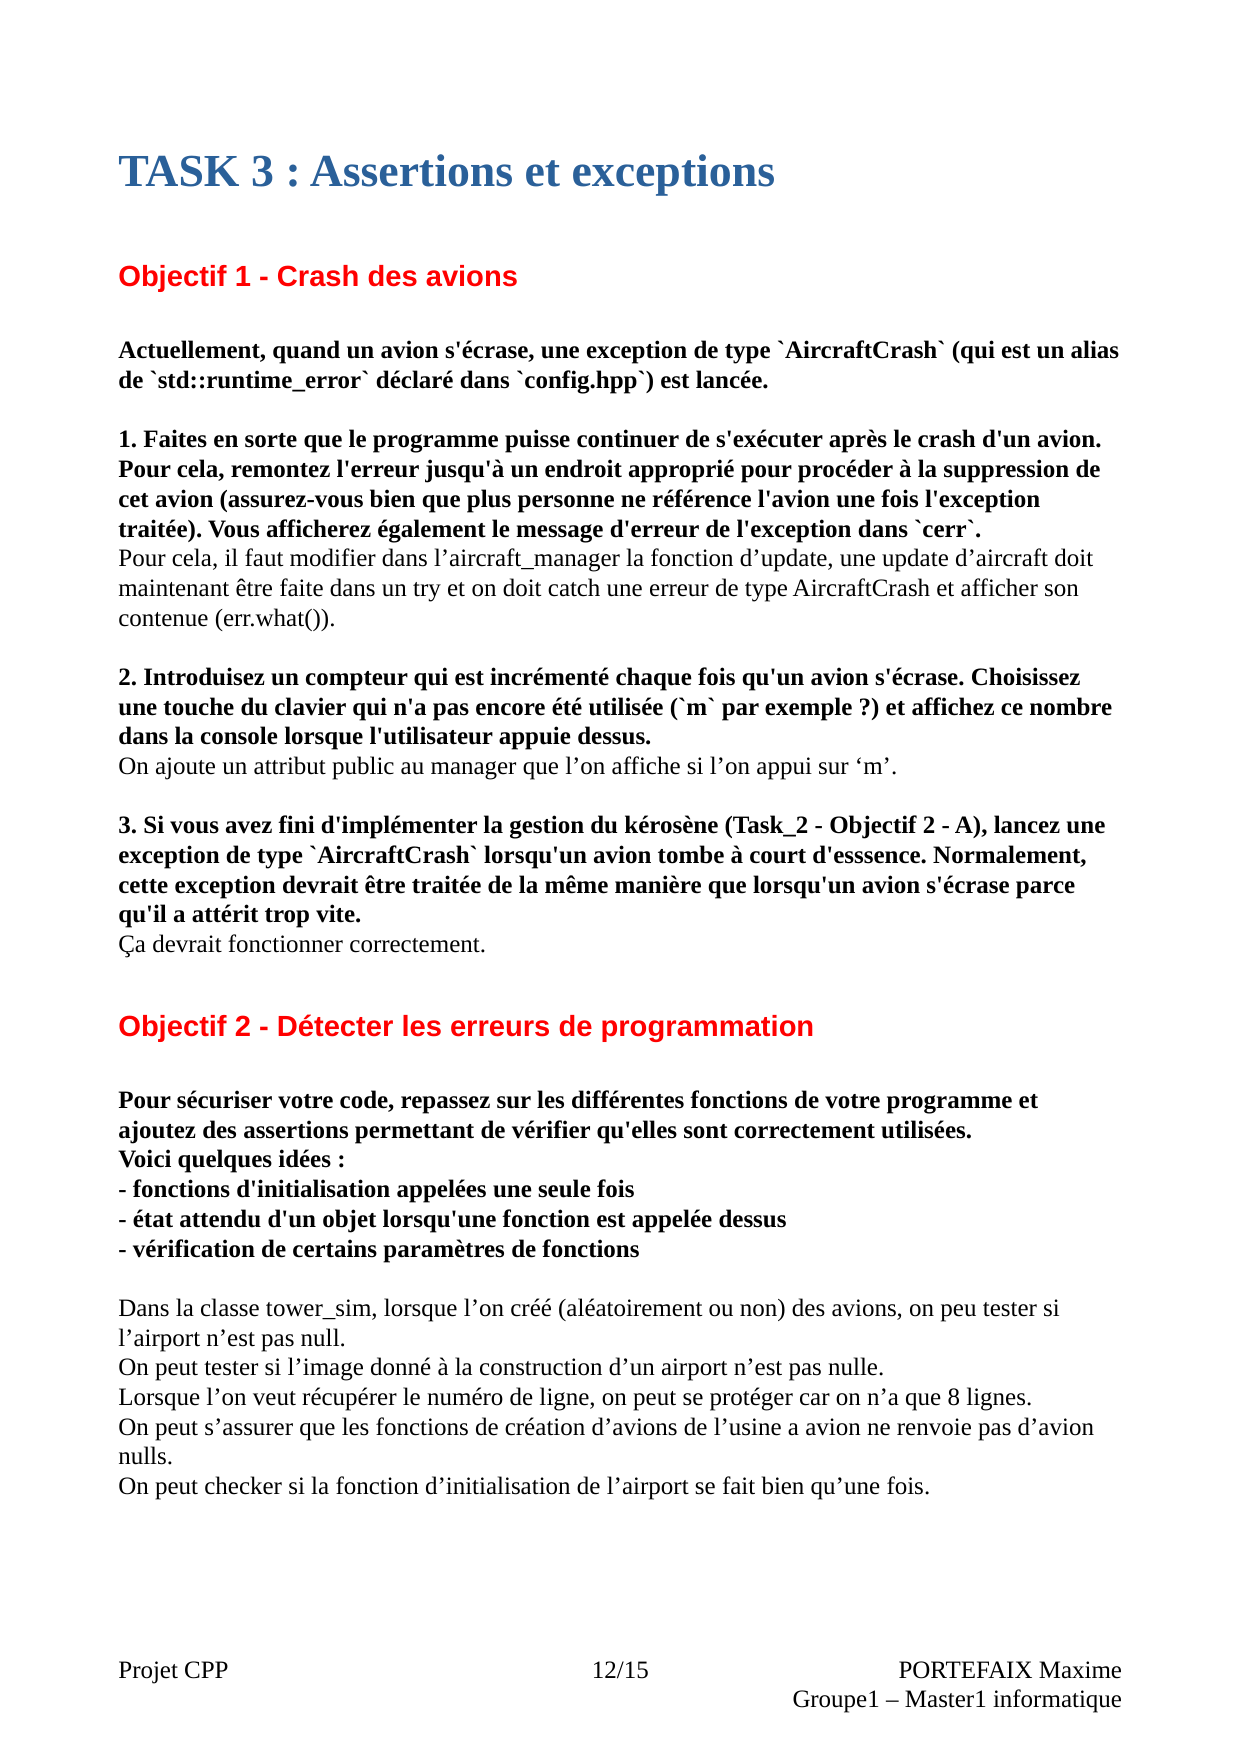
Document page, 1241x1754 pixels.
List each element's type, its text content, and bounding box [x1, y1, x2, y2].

text On peut checker si la fonction d’initialisation de l’airport se fait bien qu’une fois. [118, 1470, 1122, 1500]
subtitle Objectif 2 - Détecter les erreurs de programmation [118, 1008, 1122, 1042]
text Lorsque l’on veut récupérer le numéro de ligne, on peut se protéger car on n’a que 8 lignes. [118, 1381, 1122, 1411]
text Dans la classe tower_sim, lorsque l’on créé (aléatoirement ou non) des avions, on peu tester si l’airport n’est pas null. [118, 1292, 1122, 1351]
text - vérification de certains paramètres de fonctions [118, 1233, 1122, 1262]
text Ça devrait fonctionner correctement. [118, 928, 1122, 958]
text - état attendu d'un objet lorsqu'une fonction est appelée dessus [118, 1203, 1122, 1233]
text - fonctions d'initialisation appelées une seule fois [118, 1173, 1122, 1203]
text 2. Introduisez un compteur qui est incrémenté chaque fois qu'un avion s'écrase. Choisissez une touche du clavier qui n'a pas encore été utilisée (`m` par exemple ?) et affichez ce nombre dans la console lorsque l'utilisateur appuie dessus. [118, 661, 1122, 750]
text On ajoute un attribut public au manager que l’on affiche si l’on appui sur ‘m’. [118, 750, 1122, 780]
subtitle Objectif 1 - Crash des avions [118, 259, 1122, 292]
text 1. Faites en sorte que le programme puisse continuer de s'exécuter après le crash d'un avion. Pour cela, remontez l'erreur jusqu'à un endroit approprié pour procéder à la suppression de cet avion (assurez-vous bien que plus personne ne référence l'avion une fois l'exception traitée). Vous afficherez également le message d'erreur de l'exception dans `cerr`. [118, 424, 1122, 542]
subtitle TASK 3 : Assertions et exceptions [118, 143, 1122, 196]
text Pour sécuriser votre code, repassez sur les différentes fonctions de votre programme et ajoutez des assertions permettant de vérifier qu'elles sont correctement utilisées. [118, 1084, 1122, 1144]
text 3. Si vous avez fini d'implémenter la gestion du kérosène (Task_2 - Objectif 2 - A), lancez une exception de type `AircraftCrash` lorsqu'un avion tombe à court d'esssence. Normalement, cette exception devrait être traitée de la même manière que lorsqu'un avion s'écrase parce qu'il a attérit trop vite. [118, 809, 1122, 928]
text On peut s’assurer que les fonctions de création d’avions de l’usine a avion ne renvoie pas d’avion nulls. [118, 1411, 1122, 1470]
text On peut tester si l’image donné à la construction d’un airport n’est pas nulle. [118, 1351, 1122, 1381]
text Actuellement, quand un avion s'écrase, une exception de type `AircraftCrash` (qui est un alias de `std::runtime_error` déclaré dans `config.hpp`) est lancée. [118, 334, 1122, 394]
text Voici quelques idées : [118, 1144, 1122, 1173]
text Pour cela, il faut modifier dans l’aircraft_manager la fonction d’update, une update d’aircraft doit maintenant être faite dans un try et on doit catch une erreur de type AircraftCrash et afficher son contenue (err.what()). [118, 542, 1122, 631]
